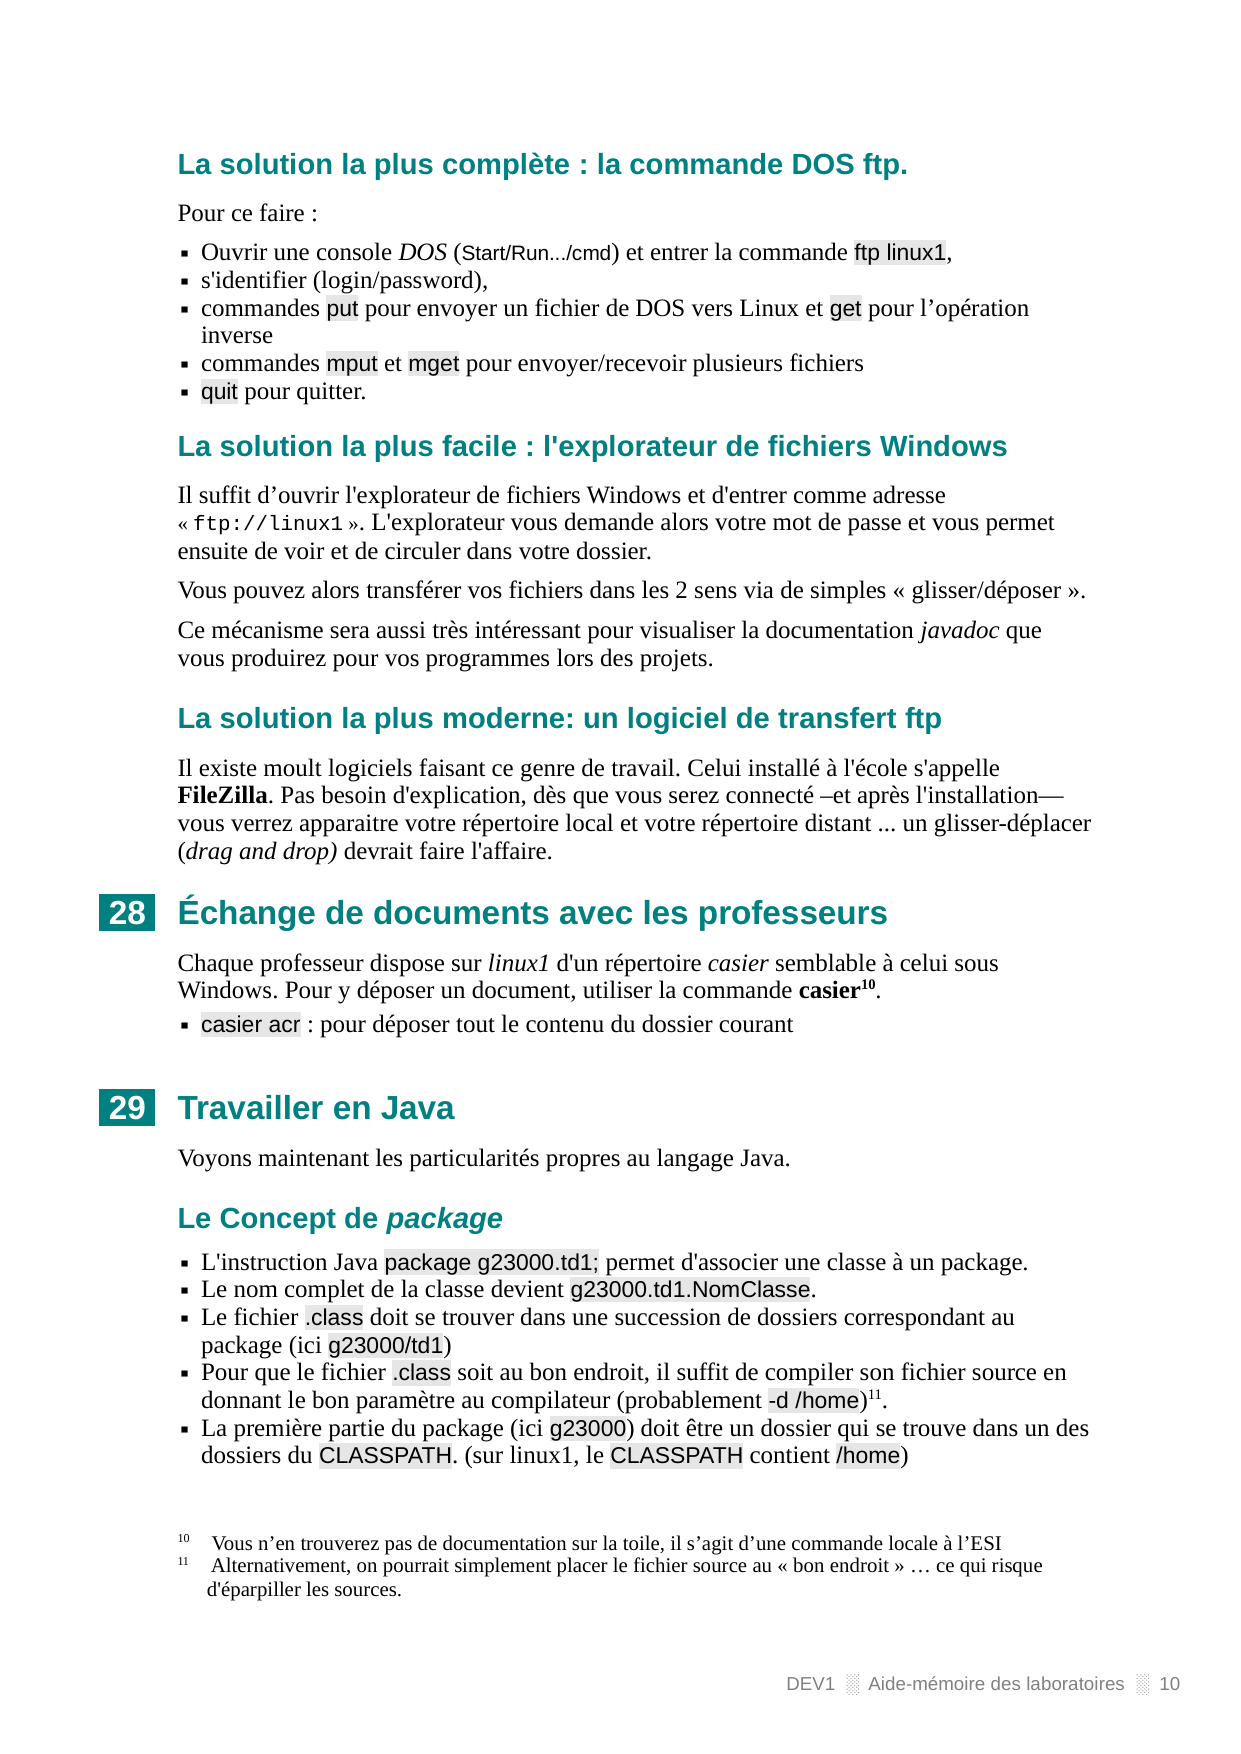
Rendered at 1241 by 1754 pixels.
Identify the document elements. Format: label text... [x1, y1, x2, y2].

text Il suffit d’ouvrir l'explorateur de fichiers Windows et d'entrer comme adresse « ftp://linux1 ». L'explorateur vous demande alors votre mot de passe et vous permet ensuite de voir et de circuler dans votre dossier. [177, 481, 1093, 565]
list Alternativement, on pourrait simplement placer le fichier source au « bon endroit » … ce qui risque d'éparpiller les sources. [177, 1554, 1093, 1600]
list s'identifier (login/password), [177, 266, 1093, 294]
text Pour ce faire : [177, 199, 1093, 226]
text Vous pouvez alors transférer vos fichiers dans les 2 sens via de simples « glisser/déposer ». [177, 577, 1093, 604]
list commandes put pour envoyer un fichier de DOS vers Linux et get pour l’opération inverse [177, 294, 1093, 349]
list Le nom complet de la classe devient g23000.td1.NomClasse. [177, 1275, 1093, 1303]
list La première partie du package (ici g23000) doit être un dossier qui se trouve dans un des dossiers du CLASSPATH. (sur linux1, le CLASSPATH contient /home) [177, 1414, 1093, 1469]
list casier acr : pour déposer tout le contenu du dossier courant [177, 1010, 1093, 1038]
list Le fichier .class doit se trouver dans une succession de dossiers correspondant au package (ici g23000/td1) [177, 1303, 1093, 1358]
text Ce mécanisme sera aussi très intéressant pour visualiser la documentation javadoc que vous produirez pour vos programmes lors des projets. [177, 616, 1093, 672]
subtitle [0, 894, 99, 931]
list Ouvrir une console DOS (Start/Run.../cmd) et entrer la commande ftp linux1, [177, 238, 1093, 266]
subtitle Échange de documents avec les professeurs [155, 894, 1093, 931]
subtitle La solution la plus complète : la commande DOS ftp. [177, 148, 1093, 180]
subtitle La solution la plus moderne: un logiciel de transfert ftp [177, 702, 1093, 735]
subtitle Travailler en Java [155, 1089, 1093, 1126]
subtitle [0, 1089, 99, 1126]
list quit pour quitter. [177, 377, 1093, 404]
text Chaque professeur dispose sur linux1 d'un répertoire casier semblable à celui sous Windows. Pour y déposer un document, utiliser la commande casier. [177, 949, 1093, 1004]
text Voyons maintenant les particularités propres au langage Java. [177, 1144, 1093, 1172]
subtitle Le Concept de package [177, 1202, 1093, 1235]
subtitle La solution la plus facile : l'explorateur de fichiers Windows [177, 429, 1093, 462]
list Pour que le fichier .class soit au bon endroit, il suffit de compiler son fichier source en donnant le bon paramètre au compilateur (probablement -d /home). [177, 1358, 1093, 1414]
text Il existe moult logiciels faisant ce genre de travail. Celui installé à l'école s'appelle FileZilla. Pas besoin d'explication, dès que vous serez connecté –et après l'installation— vous verrez apparaitre votre répertoire local et votre répertoire distant ... un glisser-déplacer (drag and drop) devrait faire l'affaire. [177, 754, 1093, 864]
text Vous n’en trouverez pas de documentation sur la toile, il s’agit d’une commande locale à l’ESI [177, 1531, 1093, 1554]
list commandes mput et mget pour envoyer/recevoir plusieurs fichiers [177, 349, 1093, 377]
list L'instruction Java package g23000.td1; permet d'associer une classe à un package. [177, 1248, 1093, 1275]
